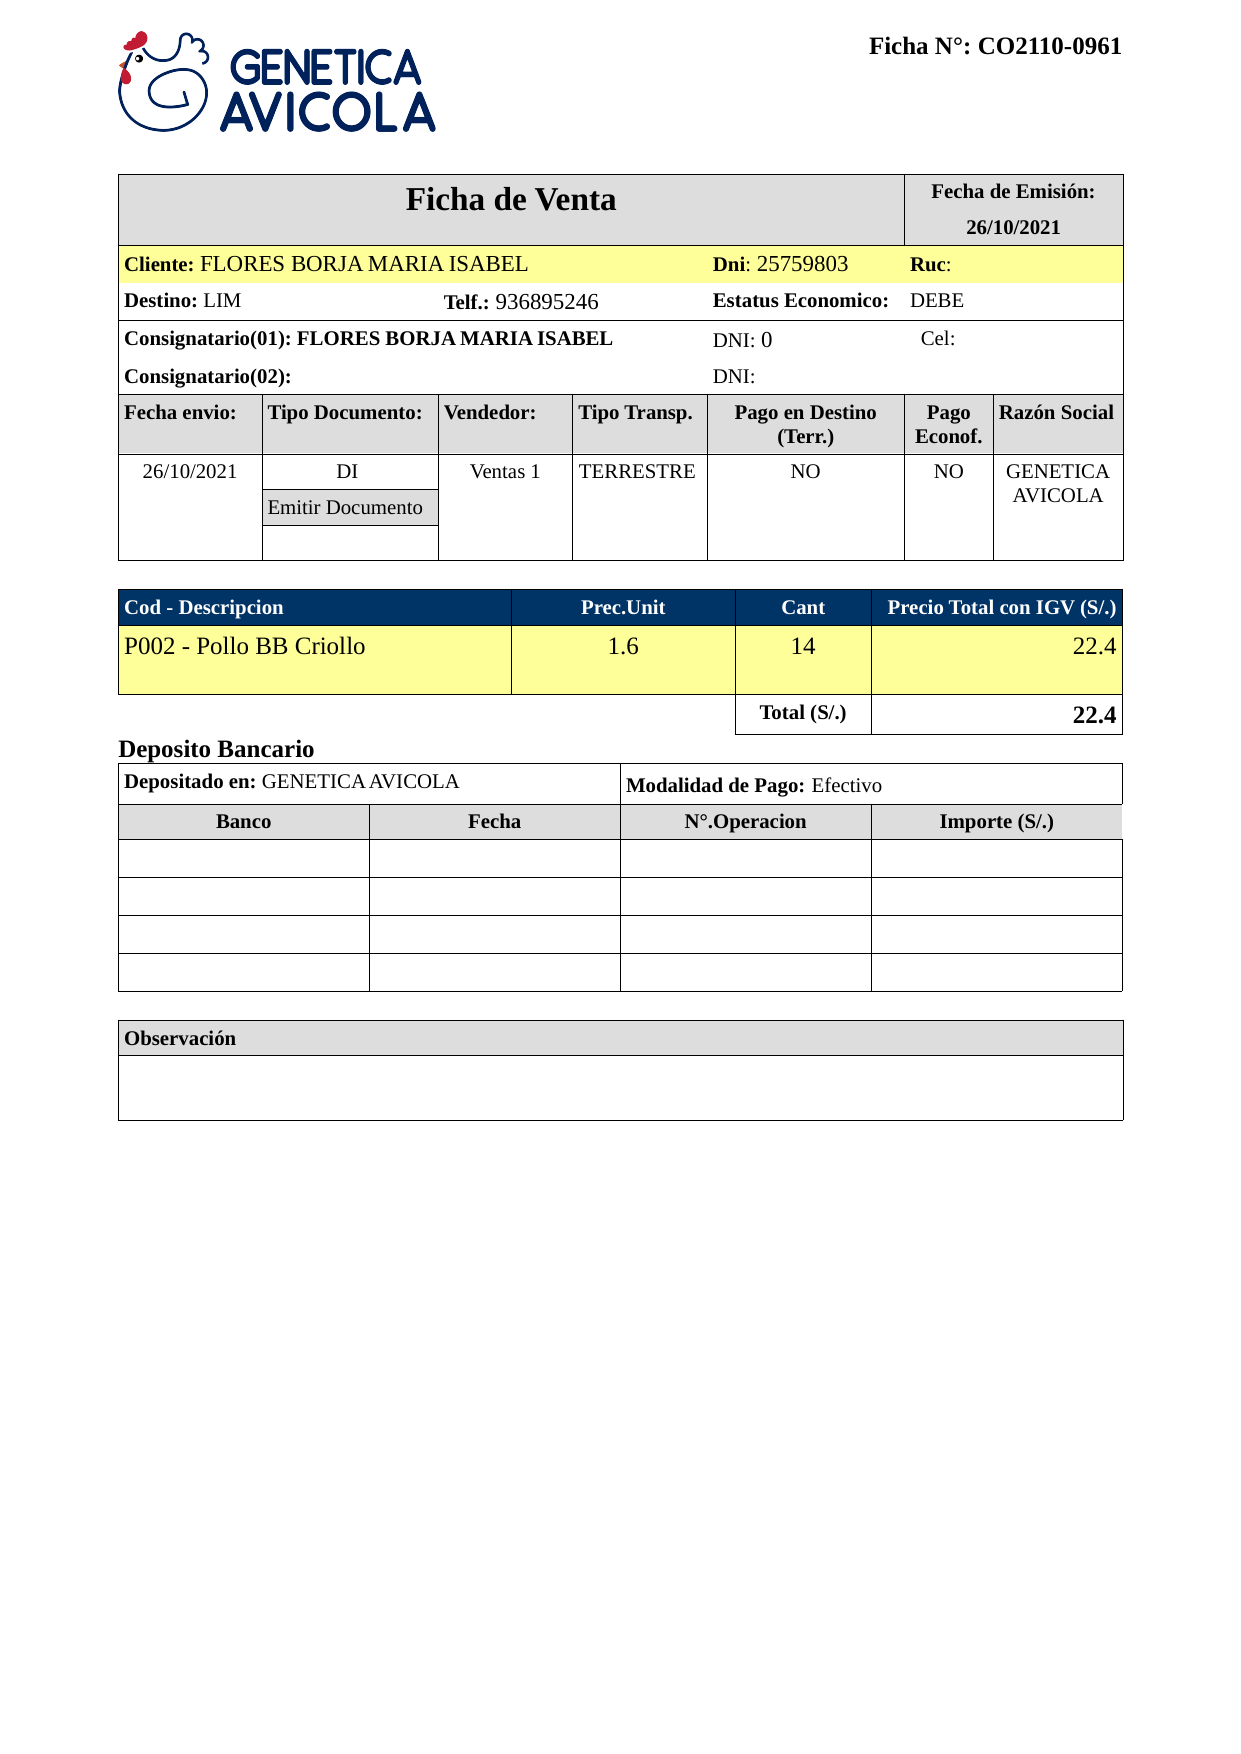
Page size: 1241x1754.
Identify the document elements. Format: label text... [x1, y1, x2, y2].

table_cell Telf.: 936895246 [438, 283, 707, 320]
table_cell NO [905, 455, 993, 560]
table_cell Dni: 25759803 [707, 246, 904, 283]
table_cell [118, 695, 511, 734]
table_cell N°.Operacion [621, 805, 871, 839]
table_cell 22.4 [872, 695, 1122, 734]
text Deposito Bancario [118, 734, 1122, 763]
table_header Precio Total con IGV (S/.) [872, 590, 1122, 625]
table_cell Fecha [370, 805, 620, 839]
table_cell Banco [119, 805, 369, 839]
table_cell [872, 878, 1122, 915]
table_cell Fecha envio: [119, 395, 262, 453]
picture [118, 31, 436, 132]
table_cell [119, 840, 369, 877]
table_cell [621, 840, 871, 877]
table_cell Razón Social [994, 395, 1123, 453]
table_cell Consignatario(02): [119, 358, 707, 394]
table_cell [872, 840, 1122, 877]
table_cell Ventas 1 [439, 455, 572, 560]
table_cell Destino: LIM [119, 283, 438, 320]
table_cell [872, 916, 1122, 953]
table_cell DI [263, 455, 438, 489]
table_cell [263, 526, 438, 560]
table_cell Consignatario(01): FLORES BORJA MARIA ISABEL [119, 321, 707, 358]
table_cell DEBE [904, 283, 1123, 320]
table_header Cant [736, 590, 871, 625]
table_cell NO [708, 455, 904, 560]
table_cell DNI: 0 [707, 321, 915, 358]
table_cell Emitir Documento [263, 490, 438, 525]
table_cell [119, 916, 369, 953]
table_cell Estatus Economico: [707, 283, 904, 320]
table_cell 1.6 [512, 626, 735, 694]
table_cell [872, 954, 1122, 991]
table_header Observación [119, 1021, 1123, 1055]
table_cell [370, 878, 620, 915]
table_cell [119, 954, 369, 991]
table_cell Total (S/.) [736, 695, 871, 734]
table_header Prec.Unit [512, 590, 735, 625]
table_cell Ruc: [904, 246, 1123, 283]
table_header Cod - Descripcion [119, 590, 511, 625]
table_cell [370, 916, 620, 953]
table_cell 22.4 [872, 626, 1122, 694]
table_cell [370, 954, 620, 991]
table_cell Tipo Transp. [573, 395, 707, 453]
table_cell [621, 878, 871, 915]
table_cell [511, 695, 735, 734]
table_header Depositado en: GENETICA AVICOLA [119, 764, 620, 803]
table_cell 26/10/2021 [119, 455, 262, 560]
table_cell Pago en Destino (Terr.) [708, 395, 904, 453]
table_cell TERRESTRE [573, 455, 707, 560]
table_cell [621, 954, 871, 991]
table_cell [119, 1056, 1123, 1119]
table_cell Tipo Documento: [263, 395, 438, 453]
table_cell DNI: [707, 358, 1123, 394]
table_cell [370, 840, 620, 877]
table_header Modalidad de Pago: Efectivo [621, 764, 1122, 803]
table_cell 26/10/2021 [905, 209, 1123, 245]
table_cell Importe (S/.) [872, 805, 1122, 839]
table_cell Vendedor: [439, 395, 572, 453]
table_header Fecha de Emisión: [905, 175, 1123, 209]
table_cell [621, 916, 871, 953]
table_cell Pago Econof. [905, 395, 993, 453]
table_cell 14 [736, 626, 871, 694]
table_cell Cel: [915, 321, 1123, 358]
table_cell [119, 878, 369, 915]
table_header Ficha de Venta [119, 175, 904, 245]
table_cell P002 - Pollo BB Criollo [119, 626, 511, 694]
table_cell Cliente: FLORES BORJA MARIA ISABEL [119, 246, 707, 283]
table_cell GENETICA AVICOLA [994, 455, 1123, 560]
